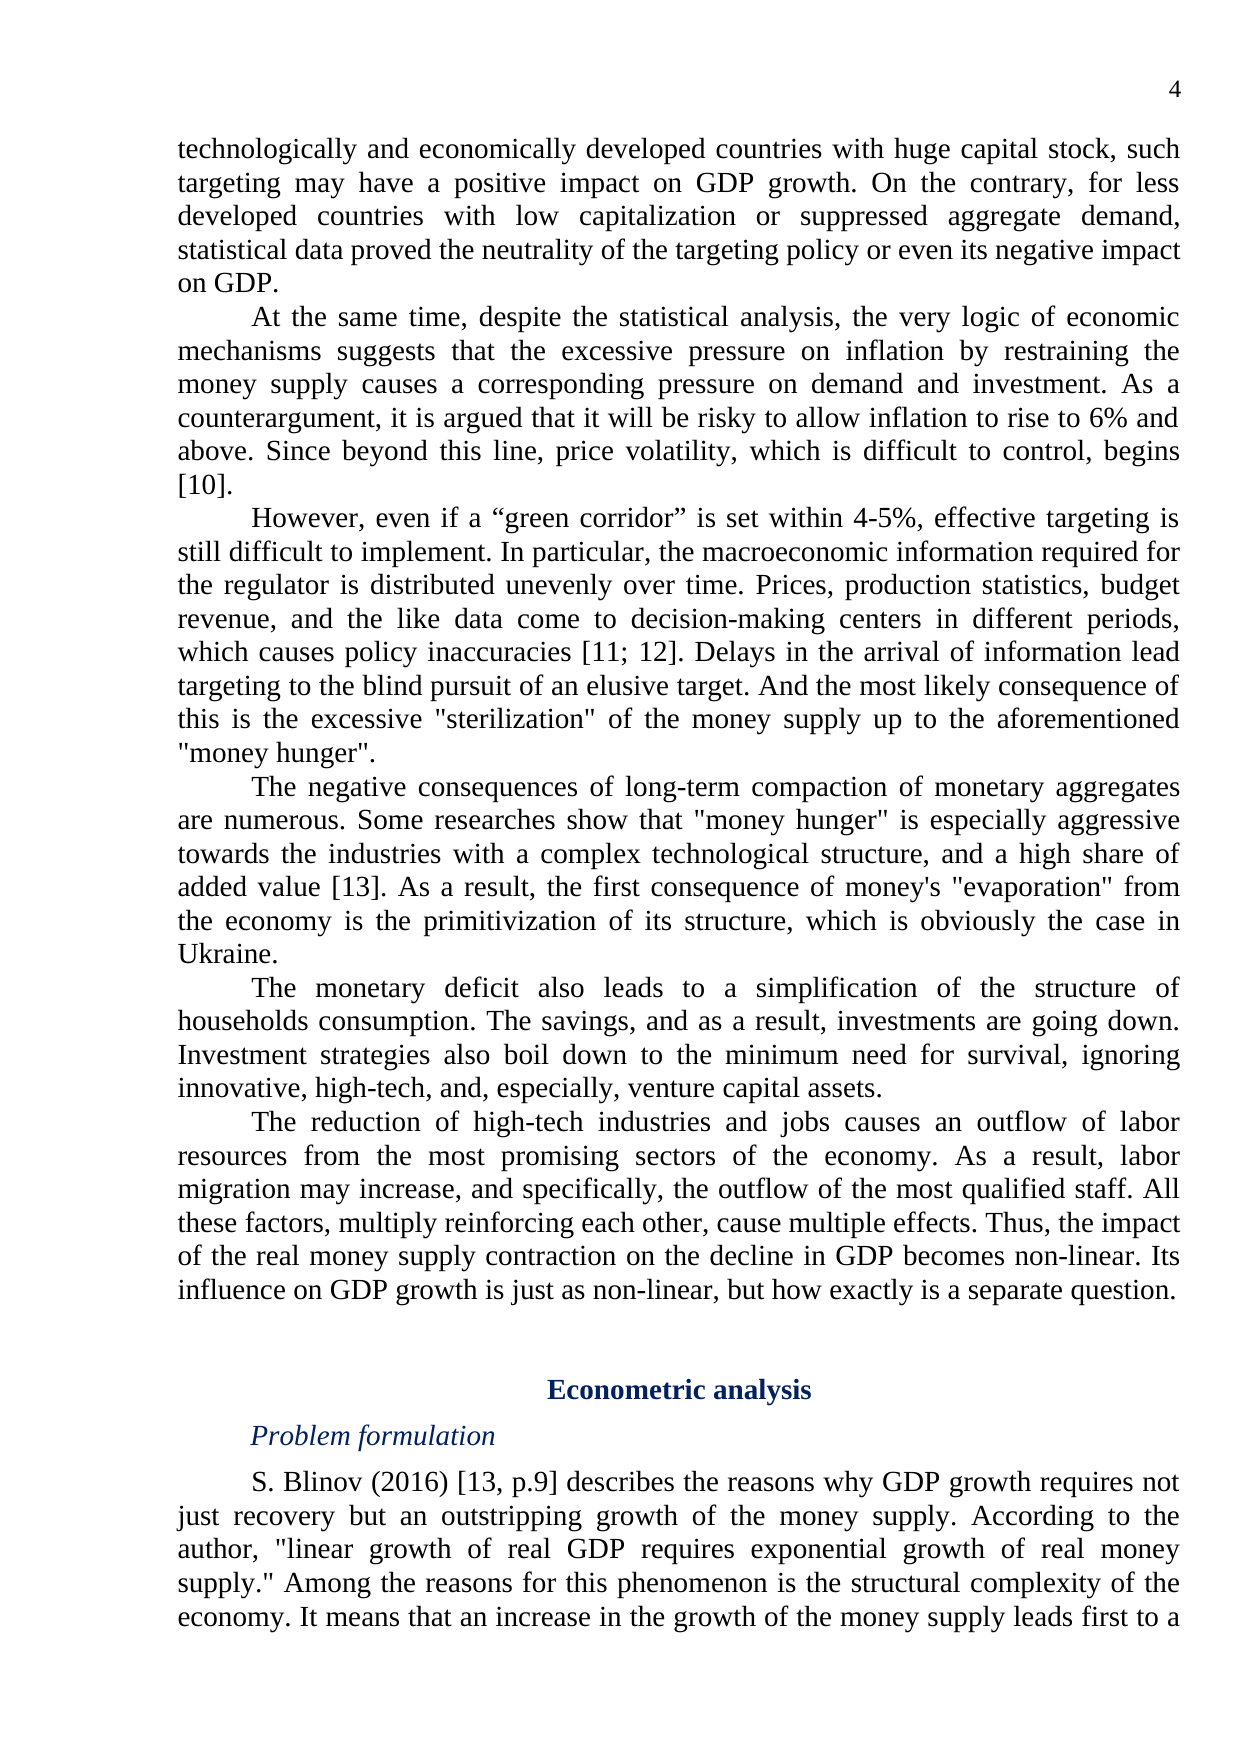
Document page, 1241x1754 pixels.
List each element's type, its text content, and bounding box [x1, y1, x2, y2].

text technologically and economically developed countries with huge capital stock, such targeting may have a positive impact on GDP growth. On the contrary, for less developed countries with low capitalization or suppressed aggregate demand, statistical data proved the neutrality of the targeting policy or even its negative impact on GDP. [177, 131, 1181, 299]
text S. Blinov (2016) [13, p.9] describes the reasons why GDP growth requires not just recovery but an outstripping growth of the money supply. According to the author, "linear growth of real GDP requires exponential growth of real money supply." Among the reasons for this phenomenon is the structural complexity of the economy. It means that an increase in the growth of the money supply leads first to a [177, 1464, 1181, 1632]
text At the same time, despite the statistical analysis, the very logic of economic mechanisms suggests that the excessive pressure on inflation by restraining the money supply causes a corresponding pressure on demand and investment. As a counterargument, it is argued that it will be risky to allow inflation to rise to 6% and above. Since beyond this line, price volatility, which is difficult to control, begins [10]. [177, 299, 1181, 500]
text The monetary deficit also leads to a simplification of the structure of households consumption. The savings, and as a result, investments are going down. Investment strategies also boil down to the minimum need for survival, ignoring innovative, high-tech, and, especially, venture capital assets. [177, 970, 1181, 1104]
text The reduction of high-tech industries and jobs causes an outflow of labor resources from the most promising sectors of the economy. As a result, labor migration may increase, and specifically, the outflow of the most qualified staff. All these factors, multiply reinforcing each other, cause multiple effects. Thus, the impact of the real money supply contraction on the decline in GDP becomes non-linear. Its influence on GDP growth is just as non-linear, but how exactly is a separate question. [177, 1104, 1181, 1305]
text The negative consequences of long-term compaction of monetary aggregates are numerous. Some researches show that "money hunger" is especially aggressive towards the industries with a complex technological structure, and a high share of added value [13]. As a result, the first consequence of money's "evaporation" from the economy is the primitivization of its structure, which is obviously the case in Ukraine. [177, 769, 1181, 970]
subtitle Problem formulation [177, 1418, 1181, 1452]
text However, even if a “green corridor” is set within 4-5%, effective targeting is still difficult to implement. In particular, the macroeconomic information required for the regulator is distributed unevenly over time. Prices, production statistics, budget revenue, and the like data come to decision-making centers in different periods, which causes policy inaccuracies [11; 12]. Delays in the arrival of information lead targeting to the blind pursuit of an elusive target. And the most likely consequence of this is the excessive "sterilization" of the money supply up to the aforementioned "money hunger". [177, 500, 1181, 769]
subtitle Econometric analysis [177, 1372, 1181, 1406]
